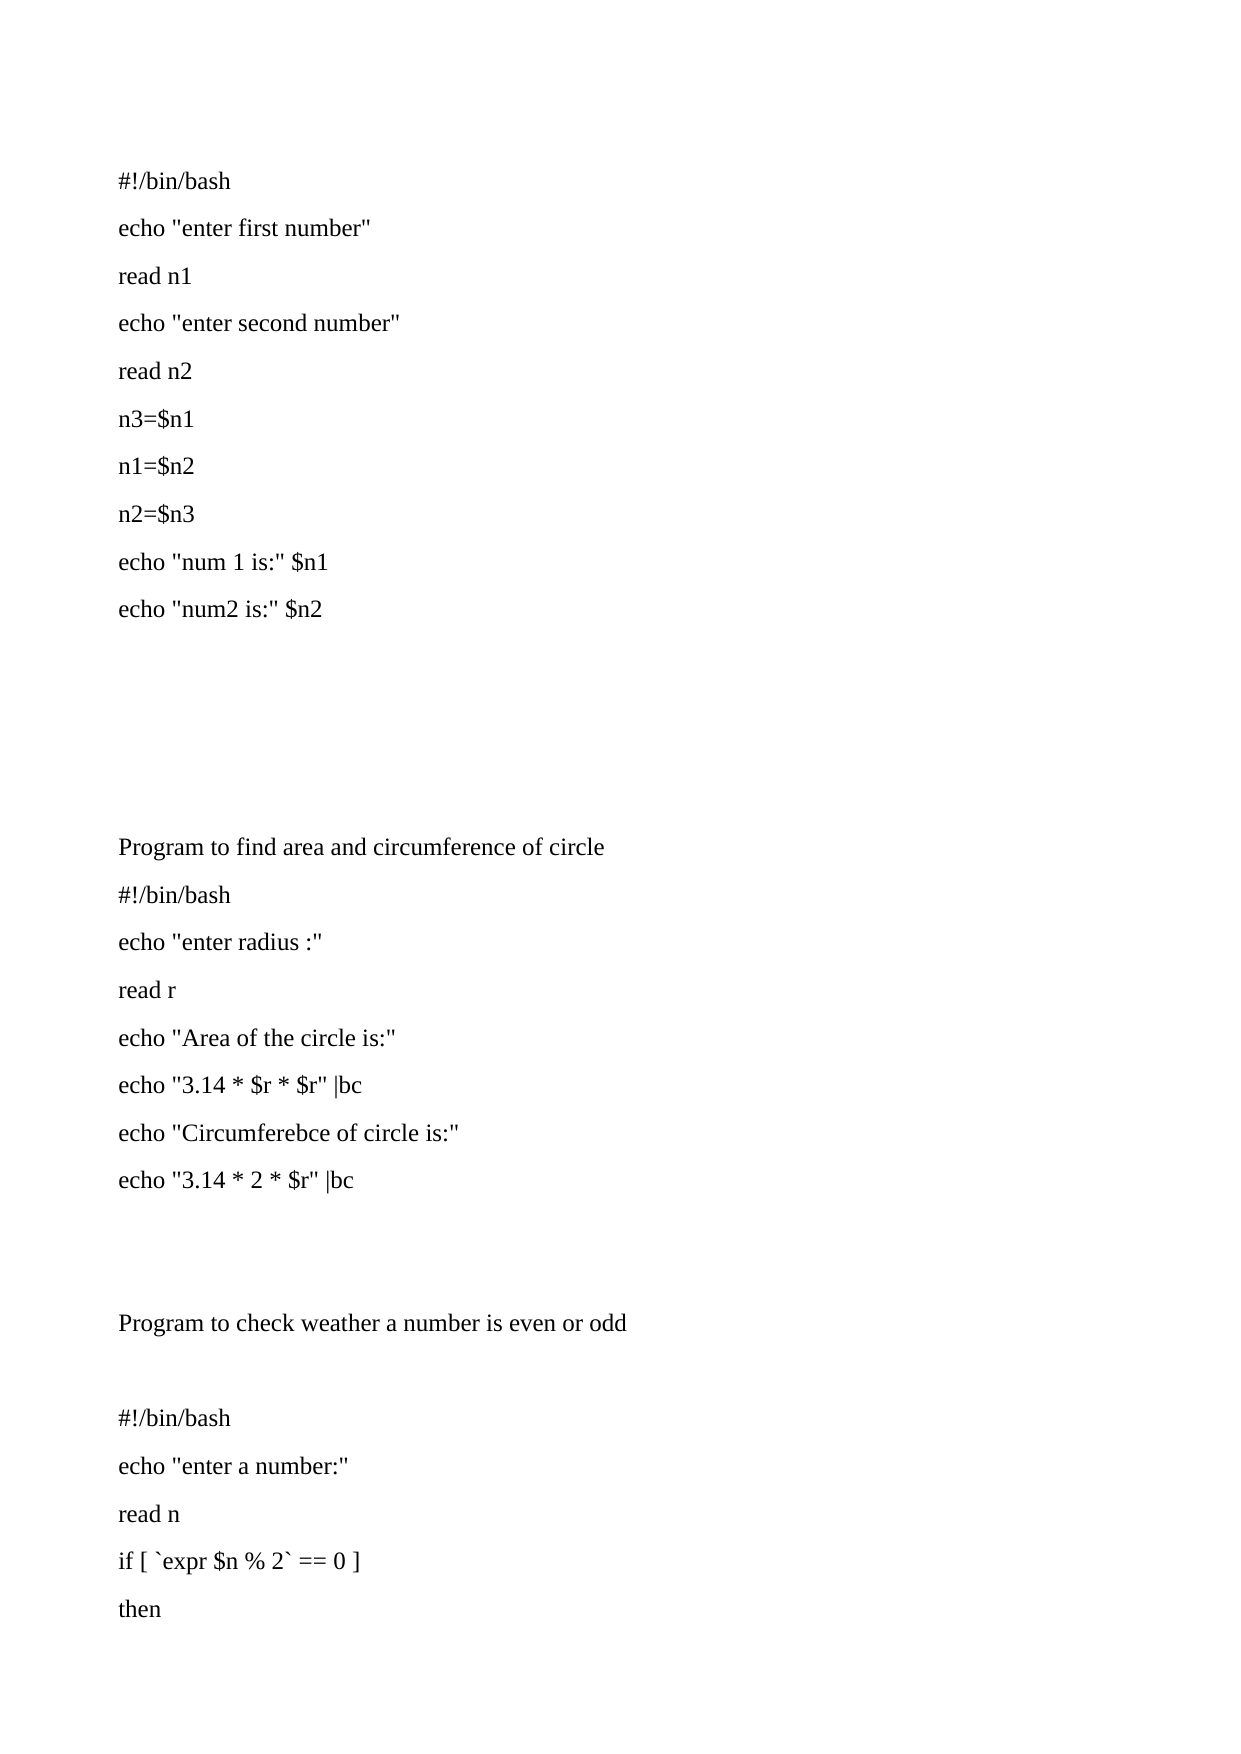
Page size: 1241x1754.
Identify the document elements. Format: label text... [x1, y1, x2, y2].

text n3=$n1 [118, 404, 1122, 432]
text read n2 [118, 356, 1122, 385]
text #!/bin/bash [118, 1403, 1122, 1432]
text echo "Area of the circle is:" [118, 1023, 1122, 1051]
text echo "enter radius :" [118, 927, 1122, 956]
text read r [118, 975, 1122, 1004]
text #!/bin/bash [118, 880, 1122, 908]
text echo "enter second number" [118, 308, 1122, 337]
text echo "3.14 * 2 * $r" |bc [118, 1165, 1122, 1194]
text Program to check weather a number is even or odd [118, 1308, 1122, 1337]
text read n [118, 1499, 1122, 1527]
text echo "num2 is:" $n2 [118, 594, 1122, 623]
text if [ `expr $n % 2` == 0 ] [118, 1546, 1122, 1575]
text echo "Circumferebce of circle is:" [118, 1118, 1122, 1147]
text n1=$n2 [118, 451, 1122, 480]
text echo "num 1 is:" $n1 [118, 547, 1122, 575]
text read n1 [118, 261, 1122, 290]
text #!/bin/bash [118, 166, 1122, 194]
text echo "3.14 * $r * $r" |bc [118, 1070, 1122, 1099]
text n2=$n3 [118, 499, 1122, 528]
text echo "enter first number" [118, 213, 1122, 242]
text echo "enter a number:" [118, 1451, 1122, 1480]
text then [118, 1594, 1122, 1623]
text Program to find area and circumference of circle [118, 832, 1122, 861]
